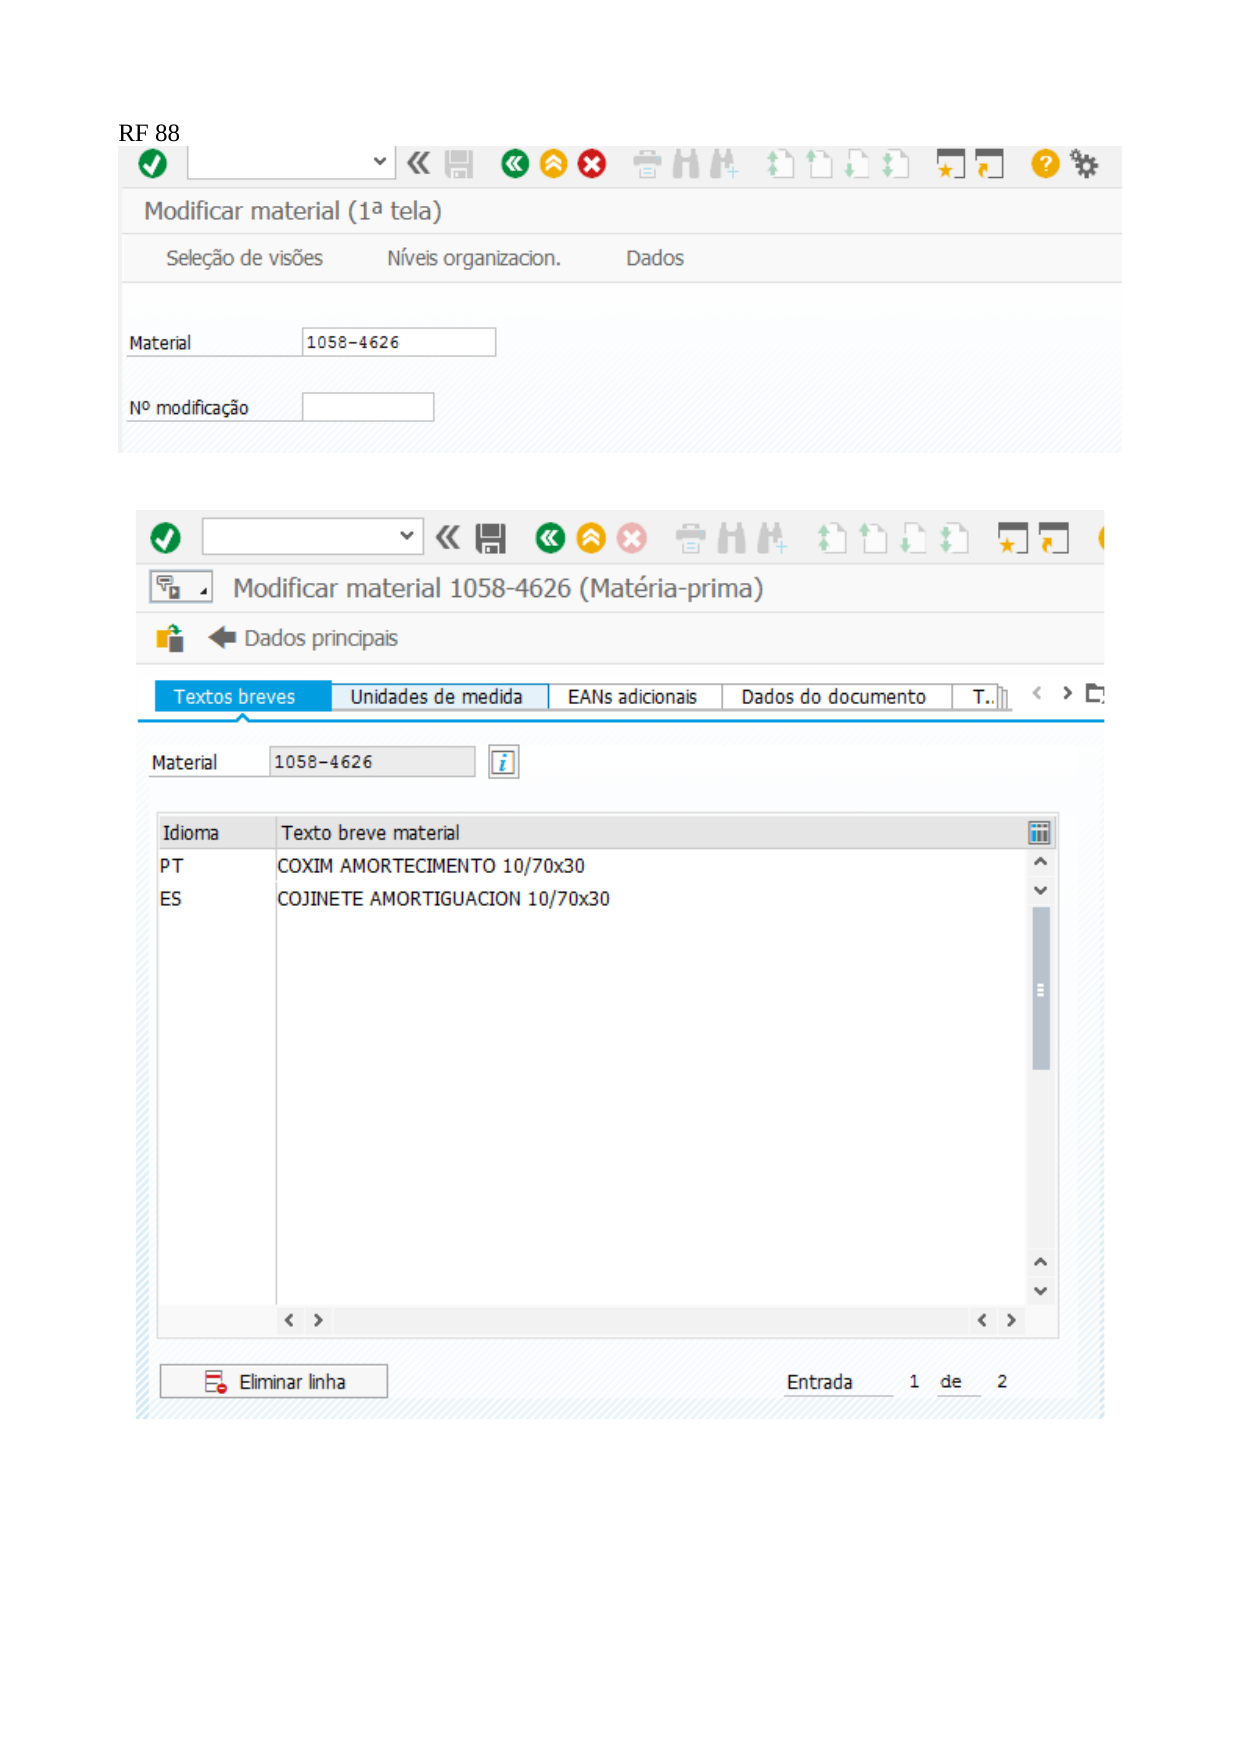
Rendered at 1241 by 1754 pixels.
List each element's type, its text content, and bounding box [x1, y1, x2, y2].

picture [118, 146, 1123, 453]
picture [135, 510, 1105, 1419]
text RF 88 [118, 118, 1122, 146]
